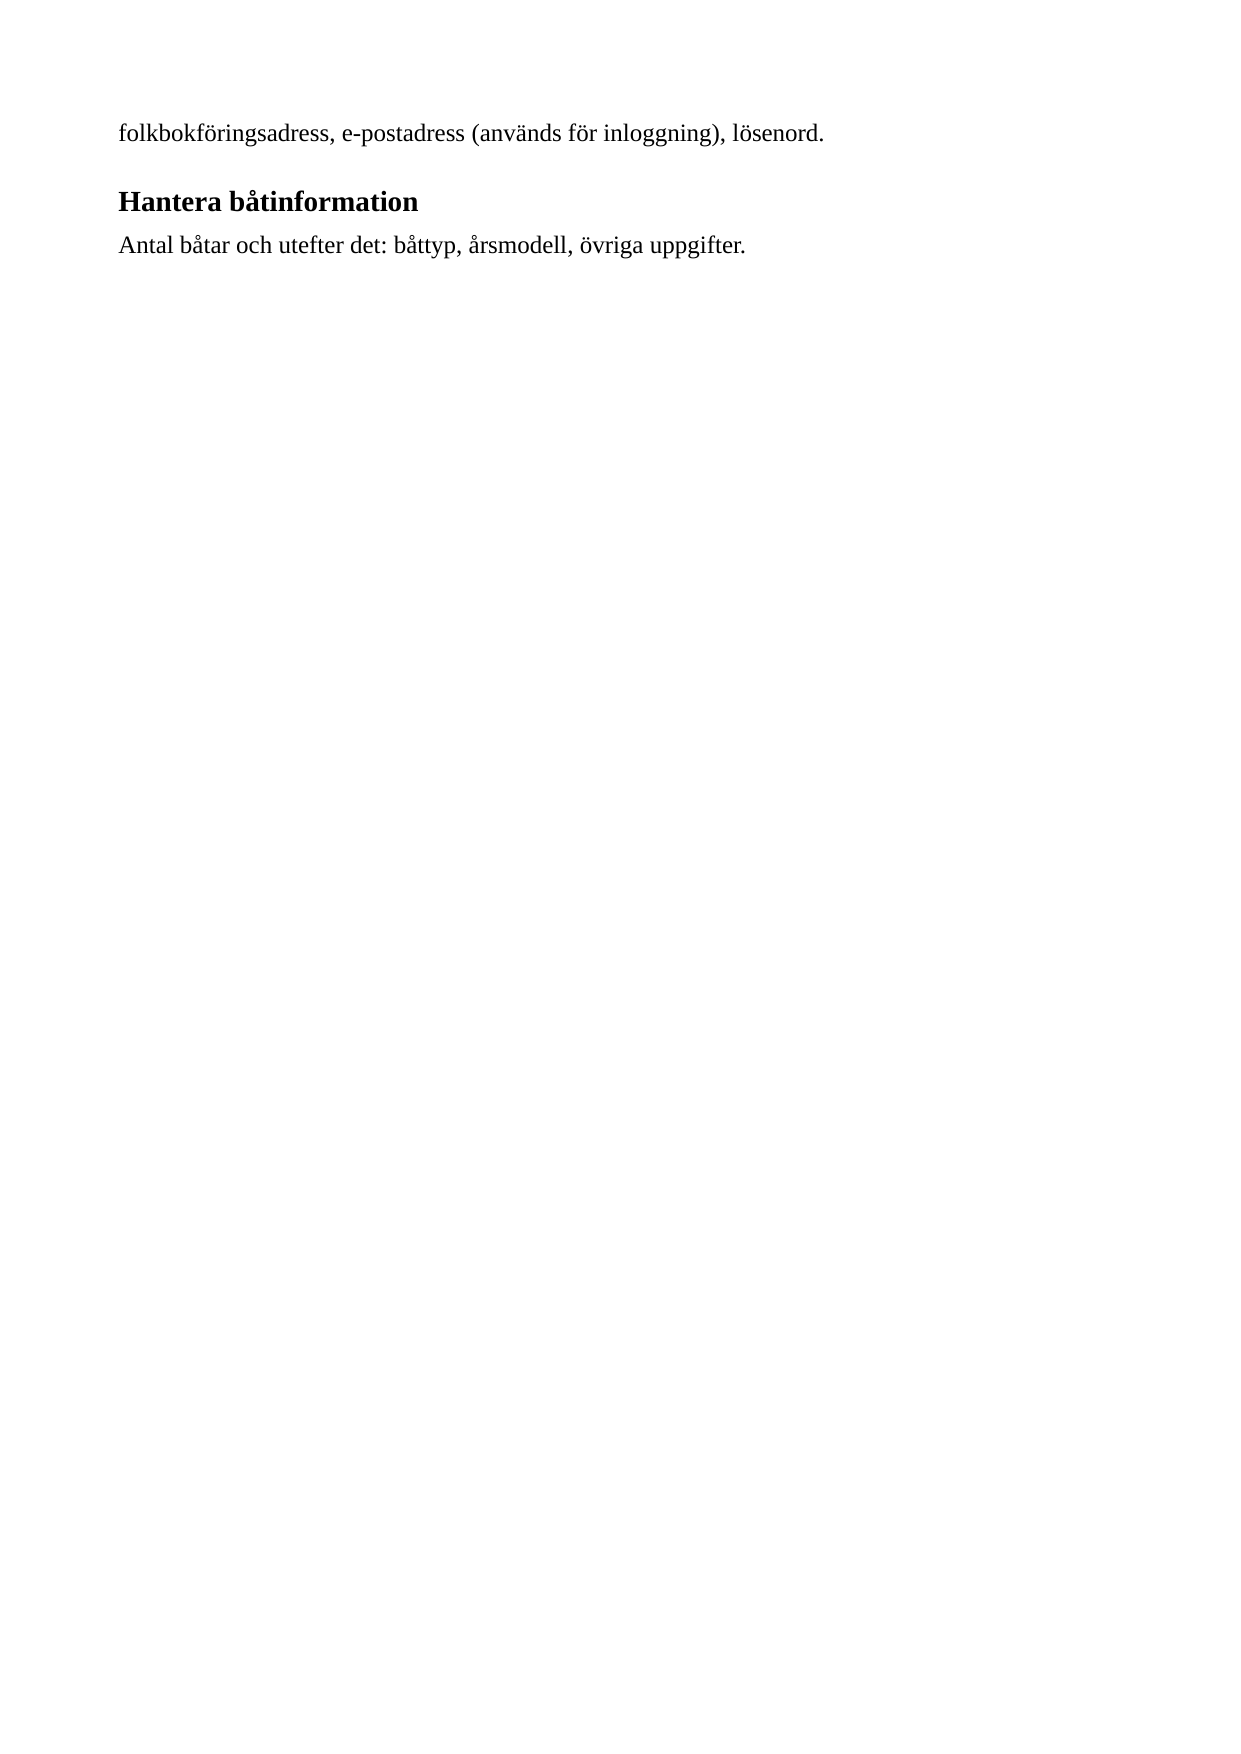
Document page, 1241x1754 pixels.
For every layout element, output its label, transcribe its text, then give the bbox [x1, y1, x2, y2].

text folkbokföringsadress, e-postadress (används för inloggning), lösenord. [118, 118, 1122, 147]
subtitle Hantera båtinformation [118, 184, 1122, 218]
text Antal båtar och utefter det: båttyp, årsmodell, övriga uppgifter. [118, 230, 1122, 259]
